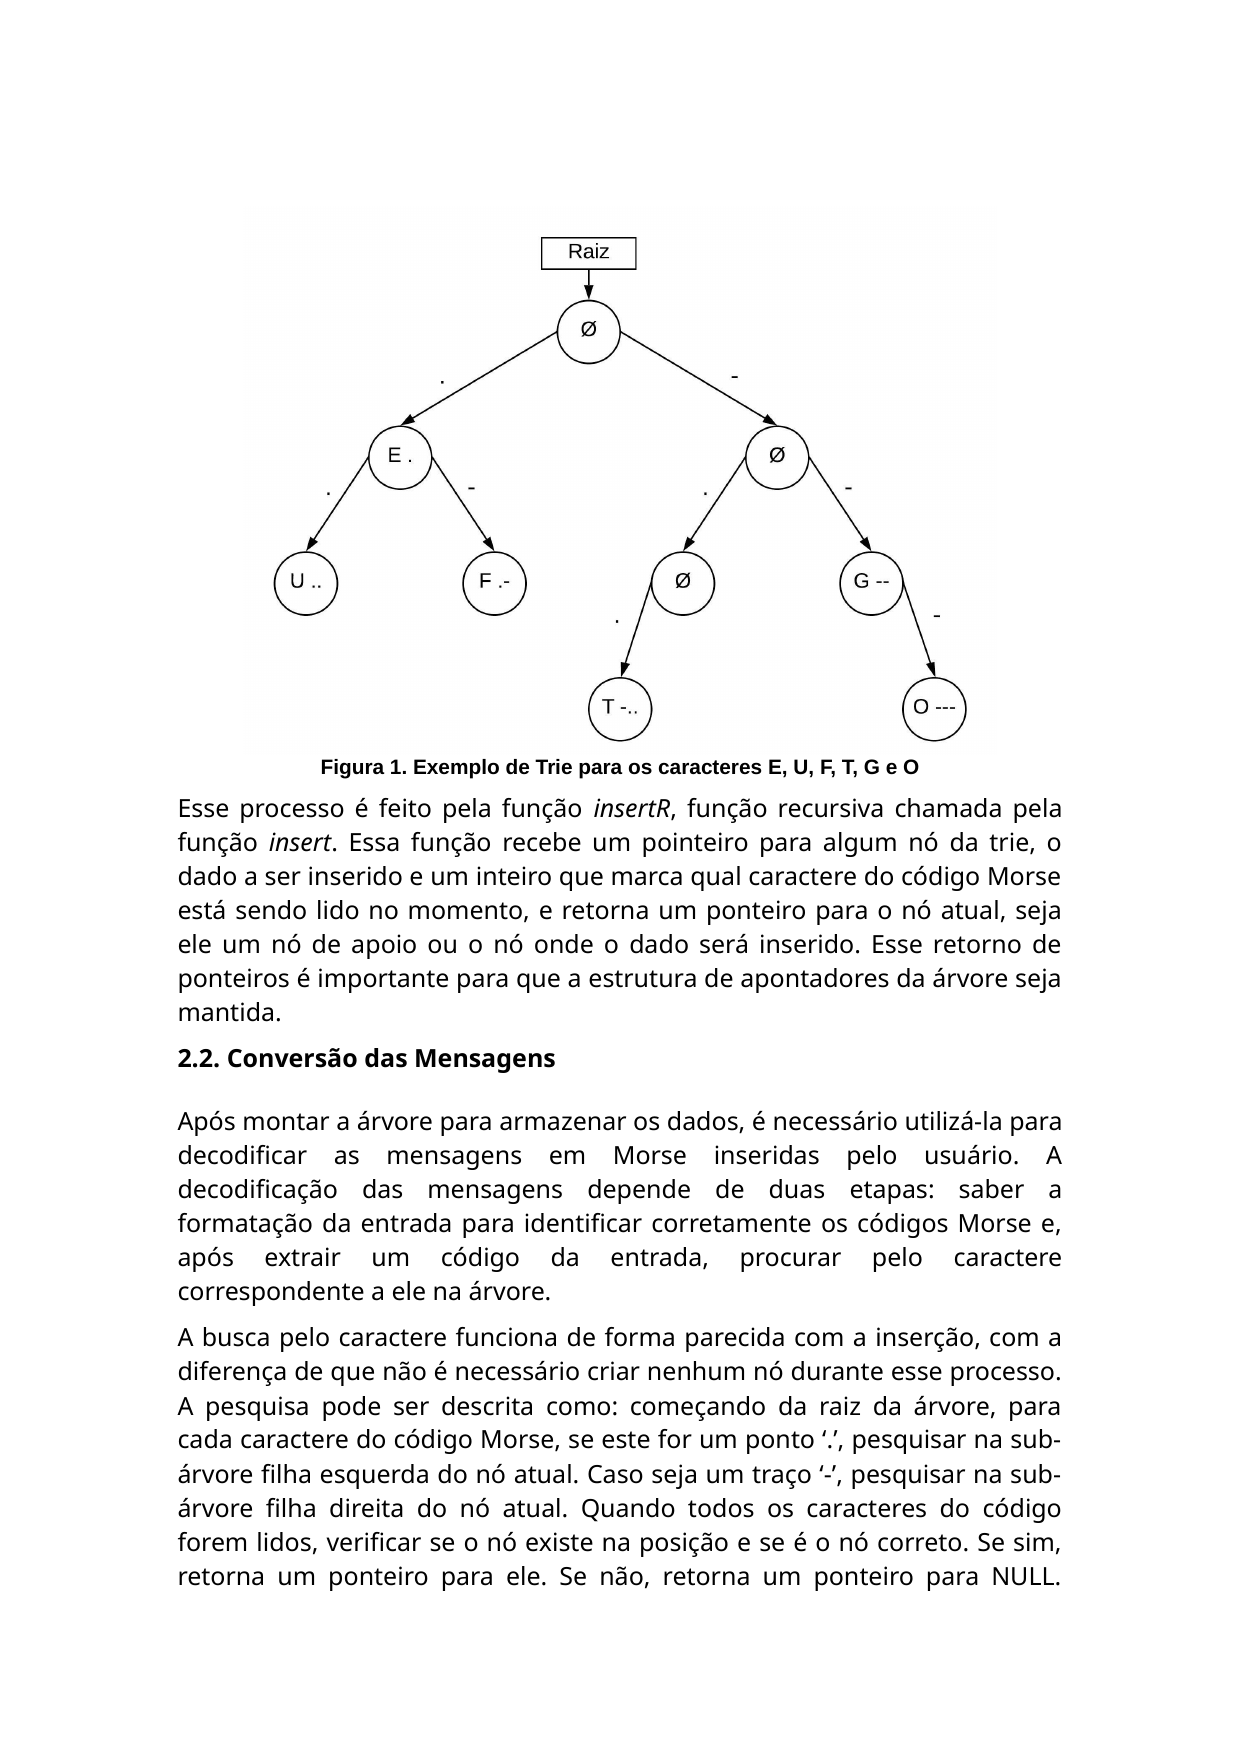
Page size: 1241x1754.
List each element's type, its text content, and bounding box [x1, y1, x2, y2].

text Figura 1. Exemplo de Trie para os caracteres E, U, F, T, G e O [177, 207, 1063, 779]
text Após montar a árvore para armazenar os dados, é necessário utilizá-la para decodificar as mensagens em Morse inseridas pelo usuário. A decodificação das mensagens depende de duas etapas: saber a formatação da entrada para identificar corretamente os códigos Morse e, após extrair um código da entrada, procurar pelo caractere correspondente a ele na árvore. [177, 1104, 1063, 1308]
text 2.2. Conversão das Mensagens [177, 1041, 1063, 1075]
text A busca pelo caractere funciona de forma parecida com a inserção, com a diferença de que não é necessário criar nenhum nó durante esse processo. A pesquisa pode ser descrita como: começando da raiz da árvore, para cada caractere do código Morse, se este for um ponto ‘.’, pesquisar na sub-árvore filha esquerda do nó atual. Caso seja um traço ‘-’, pesquisar na sub-árvore filha direita do nó atual. Quando todos os caracteres do código forem lidos, verificar se o nó existe na posição e se é o nó correto. Se sim, retorna um ponteiro para ele. Se não, retorna um ponteiro para NULL. [177, 1320, 1063, 1592]
picture [243, 206, 997, 755]
text Esse processo é feito pela função insertR, função recursiva chamada pela função insert. Essa função recebe um pointeiro para algum nó da trie, o dado a ser inserido e um inteiro que marca qual caractere do código Morse está sendo lido no momento, e retorna um ponteiro para o nó atual, seja ele um nó de apoio ou o nó onde o dado será inserido. Esse retorno de ponteiros é importante para que a estrutura de apontadores da árvore seja mantida. [177, 791, 1063, 1029]
